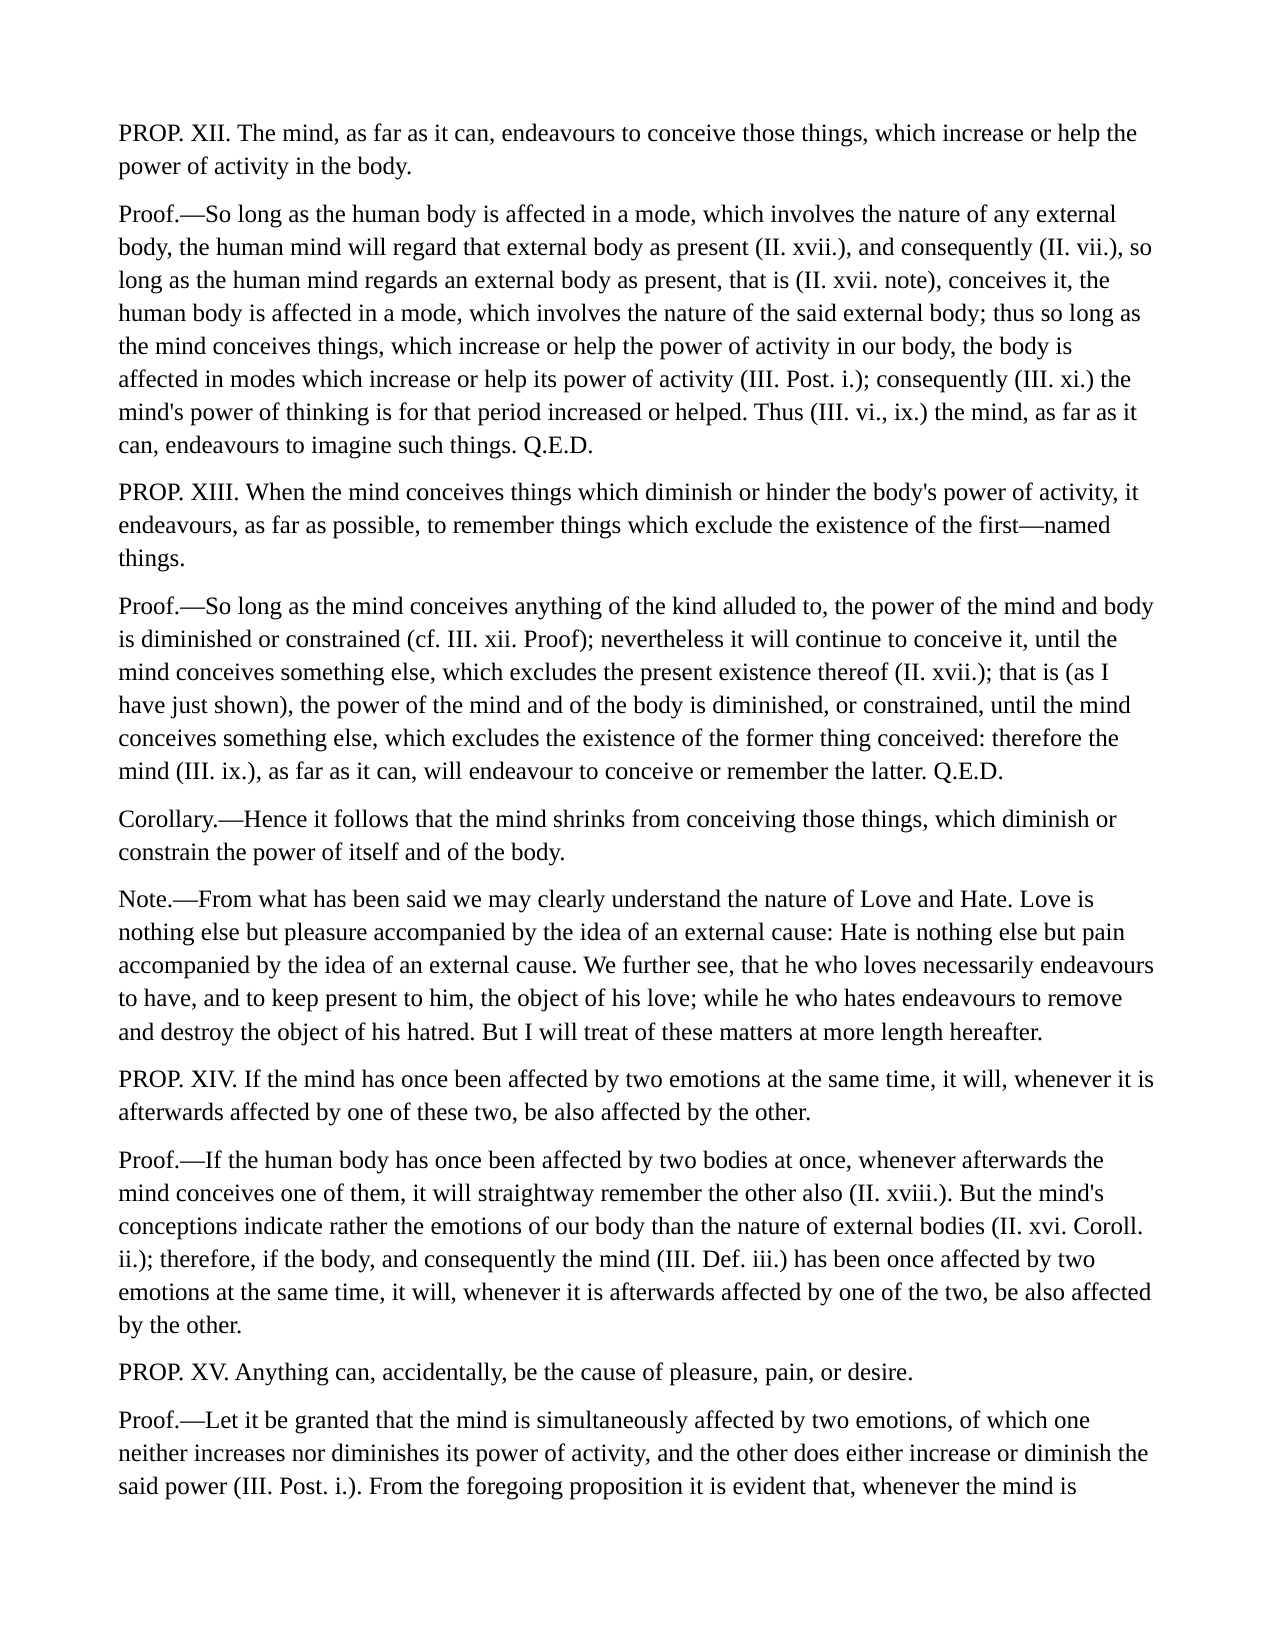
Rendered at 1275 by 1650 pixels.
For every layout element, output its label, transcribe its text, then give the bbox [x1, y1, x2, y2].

text Proof.—So long as the human body is affected in a mode, which involves the nature of any external body, the human mind will regard that external body as present (II. xvii.), and consequently (II. vii.), so long as the human mind regards an external body as present, that is (II. xvii. note), conceives it, the human body is affected in a mode, which involves the nature of the said external body; thus so long as the mind conceives things, which increase or help the power of activity in our body, the body is affected in modes which increase or help its power of activity (III. Post. i.); consequently (III. xi.) the mind's power of thinking is for that period increased or helped. Thus (III. vi., ix.) the mind, as far as it can, endeavours to imagine such things. Q.E.D. [118, 199, 1157, 459]
text Note.—From what has been said we may clearly understand the nature of Love and Hate. Love is nothing else but pleasure accompanied by the idea of an external cause: Hate is nothing else but pain accompanied by the idea of an external cause. We further see, that he who loves necessarily endeavours to have, and to keep present to him, the object of his love; while he who hates endeavours to remove and destroy the object of his hatred. But I will treat of these matters at more length hereafter. [118, 884, 1157, 1045]
text PROP. XV. Anything can, accidentally, be the cause of pleasure, pain, or desire. [118, 1357, 1157, 1386]
text Proof.—If the human body has once been affected by two bodies at once, whenever afterwards the mind conceives one of them, it will straightway remember the other also (II. xviii.). But the mind's conceptions indicate rather the emotions of our body than the nature of external bodies (II. xvi. Coroll. ii.); therefore, if the body, and consequently the mind (III. Def. iii.) has been once affected by two emotions at the same time, it will, whenever it is afterwards affected by one of the two, be also affected by the other. [118, 1145, 1157, 1339]
text PROP. XII. The mind, as far as it can, endeavours to conceive those things, which increase or help the power of activity in the body. [118, 118, 1157, 180]
text Proof.—Let it be granted that the mind is simultaneously affected by two emotions, of which one neither increases nor diminishes its power of activity, and the other does either increase or diminish the said power (III. Post. i.). From the foregoing proposition it is evident that, whenever the mind is [118, 1405, 1157, 1500]
text PROP. XIV. If the mind has once been affected by two emotions at the same time, it will, whenever it is afterwards affected by one of these two, be also affected by the other. [118, 1064, 1157, 1126]
text Corollary.—Hence it follows that the mind shrinks from conceiving those things, which diminish or constrain the power of itself and of the body. [118, 804, 1157, 866]
text PROP. XIII. When the mind conceives things which diminish or hinder the body's power of activity, it endeavours, as far as possible, to remember things which exclude the existence of the first—named things. [118, 477, 1157, 572]
text Proof.—So long as the mind conceives anything of the kind alluded to, the power of the mind and body is diminished or constrained (cf. III. xii. Proof); nevertheless it will continue to conceive it, until the mind conceives something else, which excludes the present existence thereof (II. xvii.); that is (as I have just shown), the power of the mind and of the body is diminished, or constrained, until the mind conceives something else, which excludes the existence of the former thing conceived: therefore the mind (III. ix.), as far as it can, will endeavour to conceive or remember the latter. Q.E.D. [118, 591, 1157, 785]
